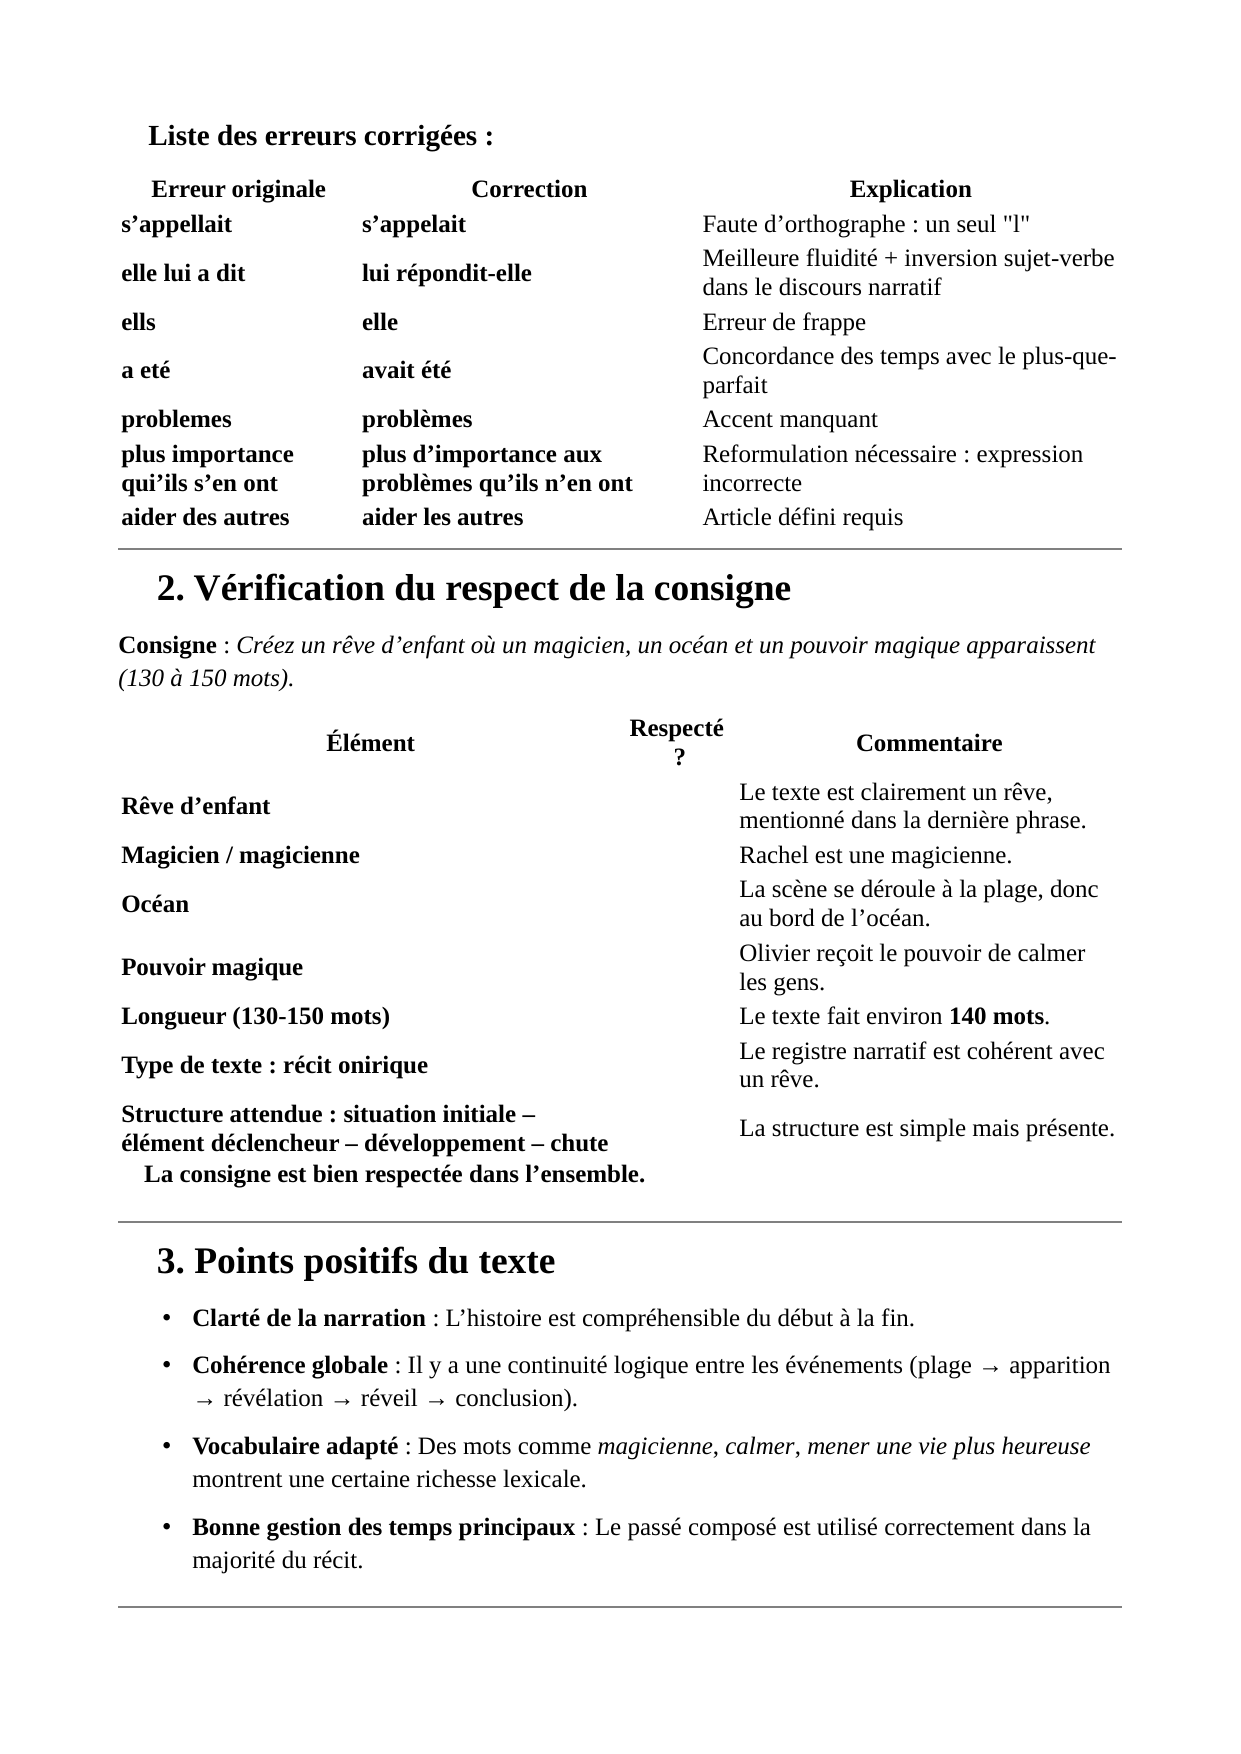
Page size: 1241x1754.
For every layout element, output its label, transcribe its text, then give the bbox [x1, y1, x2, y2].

table_cell Meilleure fluidité + inversion sujet-verbe dans le discours narratif [699, 240, 1122, 304]
table_header Élément [118, 710, 623, 774]
table_cell ✅ [623, 1033, 736, 1096]
subtitle ✅ 3. Points positifs du texte [118, 1239, 1122, 1282]
table_header Erreur originale [118, 171, 359, 206]
table_cell s’appelait [359, 206, 699, 240]
table_cell Longueur (130-150 mots) [118, 998, 623, 1033]
table_header Correction [359, 171, 699, 206]
table_header Commentaire [736, 710, 1122, 774]
table_cell problemes [118, 402, 359, 436]
table_cell Type de texte : récit onirique [118, 1033, 623, 1096]
text ✅ La consigne est bien respectée dans l’ensemble. [118, 1159, 1122, 1188]
table_cell Faute d’orthographe : un seul "l" [699, 206, 1122, 240]
table_cell Accent manquant [699, 402, 1122, 436]
table_cell Reformulation nécessaire : expression incorrecte [699, 436, 1122, 499]
table_cell ✅ [623, 935, 736, 998]
table_cell plus d’importance aux problèmes qu’ils n’en ont [359, 436, 699, 499]
list Cohérence globale : Il y a une continuité logique entre les événements (plage → apparition → révélation → réveil → conclusion). [162, 1350, 1122, 1412]
table_cell problèmes [359, 402, 699, 436]
list Clarté de la narration : L’histoire est compréhensible du début à la fin. [162, 1303, 1122, 1332]
table_cell Le registre narratif est cohérent avec un rêve. [736, 1033, 1122, 1096]
table_cell Article défini requis [699, 500, 1122, 534]
table_cell La scène se déroule à la plage, donc au bord de l’océan. [736, 872, 1122, 935]
subtitle ✅ 2. Vérification du respect de la consigne [118, 566, 1122, 609]
table_cell Magicien / magicienne [118, 837, 623, 872]
table_cell aider les autres [359, 500, 699, 534]
table_cell ells [118, 304, 359, 338]
table_cell Le texte fait environ 140 mots. [736, 998, 1122, 1033]
text Consigne : Créez un rêve d’enfant où un magicien, un océan et un pouvoir magique apparaissent (130 à 150 mots). [118, 630, 1122, 692]
table_cell Pouvoir magique [118, 935, 623, 998]
table_cell Erreur de frappe [699, 304, 1122, 338]
table_cell a eté [118, 338, 359, 402]
list Bonne gestion des temps principaux : Le passé composé est utilisé correctement dans la majorité du récit. [162, 1512, 1122, 1573]
table_cell Structure attendue : situation initiale – élément déclencheur – développement – chute [118, 1096, 623, 1159]
table_cell Concordance des temps avec le plus-que-parfait [699, 338, 1122, 402]
table_cell ✅ [623, 1096, 736, 1159]
table_cell ✅ [623, 774, 736, 837]
table_cell lui répondit-elle [359, 240, 699, 304]
table_cell ✅ [623, 872, 736, 935]
table_cell Rêve d’enfant [118, 774, 623, 837]
table_cell La structure est simple mais présente. [736, 1096, 1122, 1159]
table_cell ✅ [623, 998, 736, 1033]
table_cell aider des autres [118, 500, 359, 534]
table_header Explication [699, 171, 1122, 206]
table_cell s’appellait [118, 206, 359, 240]
table_cell Le texte est clairement un rêve, mentionné dans la dernière phrase. [736, 774, 1122, 837]
table_cell elle [359, 304, 699, 338]
table_cell avait été [359, 338, 699, 402]
table_header Respecté ? [623, 710, 736, 774]
table_cell Rachel est une magicienne. [736, 837, 1122, 872]
table_cell elle lui a dit [118, 240, 359, 304]
table_cell Olivier reçoit le pouvoir de calmer les gens. [736, 935, 1122, 998]
subtitle 🔎 Liste des erreurs corrigées : [118, 118, 1122, 152]
list Vocabulaire adapté : Des mots comme magicienne, calmer, mener une vie plus heureuse montrent une certaine richesse lexicale. [162, 1431, 1122, 1493]
table_cell plus importance qui’ils s’en ont [118, 436, 359, 499]
table_cell Océan [118, 872, 623, 935]
table_cell ✅ [623, 837, 736, 872]
